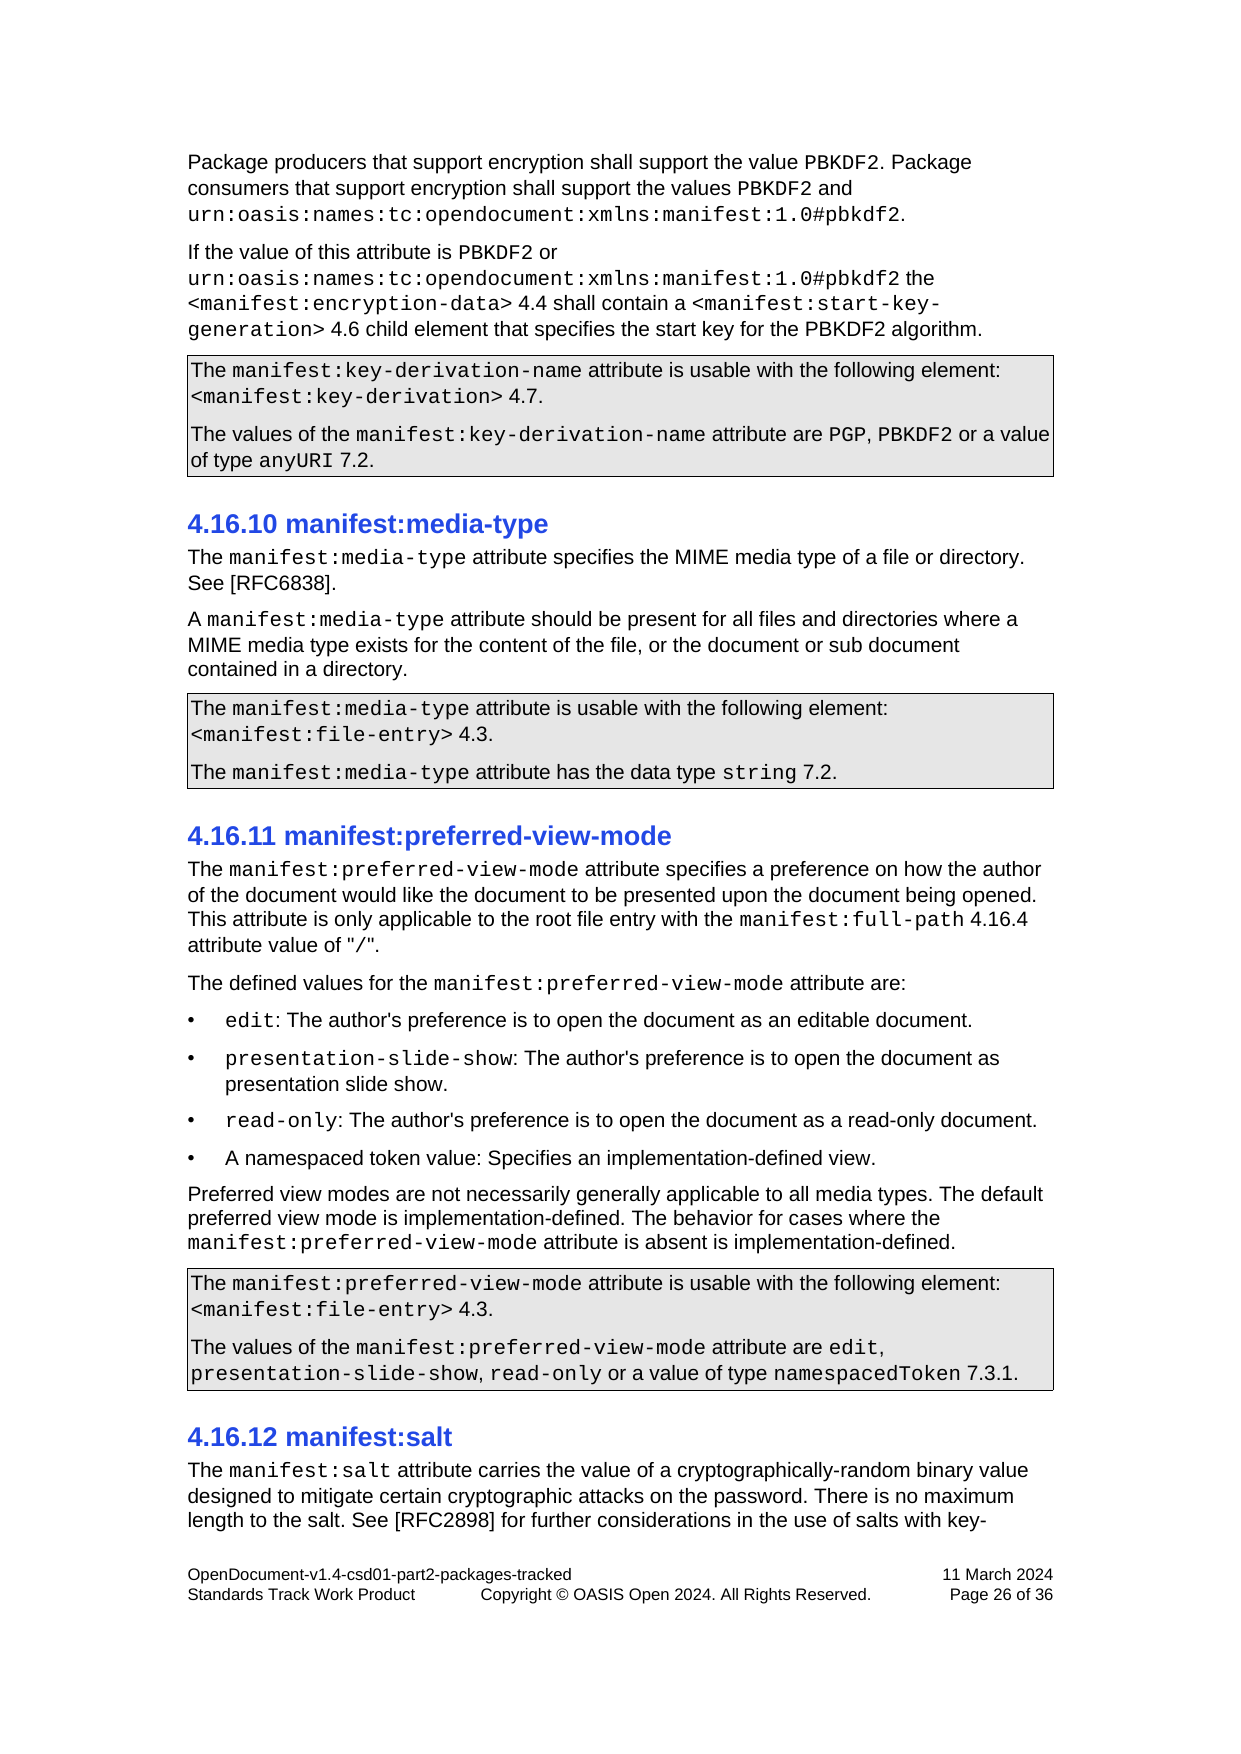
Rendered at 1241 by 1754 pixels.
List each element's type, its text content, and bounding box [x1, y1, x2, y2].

text The defined values for the manifest:preferred-view-mode attribute are: [187, 970, 1053, 996]
text A manifest:media-type attribute should be present for all files and directories where a MIME media type exists for the content of the file, or the document or sub document contained in a directory. [187, 607, 1053, 681]
list presentation-slide-show: The author's preference is to open the document as presentation slide show. [187, 1046, 1053, 1096]
list edit: The author's preference is to open the document as an editable document. [187, 1008, 1053, 1034]
text The manifest:salt attribute carries the value of a cryptographically-random binary value designed to mitigate certain cryptographic attacks on the password. There is no maximum length to the salt. See [RFC2898] for further considerations in the use of salts with key- [187, 1458, 1053, 1532]
list The manifest:media-type attribute is usable with the following element: <manifest:file-entry> 4.3. [188, 694, 1053, 747]
list The manifest:media-type attribute has the data type string 7.2. [188, 756, 1053, 788]
text The manifest:preferred-view-mode attribute specifies a preference on how the author of the document would like the document to be presented upon the document being opened. This attribute is only applicable to the root file entry with the manifest:full-path 4.16.4 attribute value of "/". [187, 857, 1053, 958]
list The values of the manifest:preferred-view-mode attribute are edit, presentation-slide-show, read-only or a value of type namespacedToken 7.3.1. [188, 1332, 1053, 1390]
text Package producers that support encryption shall support the value PBKDF2. Package consumers that support encryption shall support the values PBKDF2 and urn:oasis:names:tc:opendocument:xmlns:manifest:1.0#pbkdf2. [187, 150, 1053, 227]
list The manifest:key-derivation-name attribute is usable with the following element: <manifest:key-derivation> 4.7. [188, 356, 1053, 410]
list read-only: The author's preference is to open the document as a read-only document. [187, 1108, 1053, 1134]
list The values of the manifest:key-derivation-name attribute are PGP, PBKDF2 or a value of type anyURI 7.2. [188, 419, 1053, 476]
text The manifest:media-type attribute specifies the MIME media type of a file or directory. See [RFC6838]. [187, 545, 1053, 595]
text Preferred view modes are not necessarily generally applicable to all media types. The default preferred view mode is implementation-defined. The behavior for cases where the manifest:preferred-view-mode attribute is absent is implementation-defined. [187, 1182, 1053, 1256]
subtitle manifest:preferred-view-mode [187, 819, 1053, 851]
subtitle manifest:salt [187, 1421, 1053, 1452]
text If the value of this attribute is PBKDF2 or urn:oasis:names:tc:opendocument:xmlns:manifest:1.0#pbkdf2 the <manifest:encryption-data> 4.4 shall contain a <manifest:start-key-generation> 4.6 child element that specifies the start key for the PBKDF2 algorithm. [187, 239, 1053, 343]
list A namespaced token value: Specifies an implementation-defined view. [187, 1146, 1053, 1170]
subtitle manifest:media-type [187, 508, 1053, 539]
list The manifest:preferred-view-mode attribute is usable with the following element: <manifest:file-entry> 4.3. [188, 1269, 1053, 1323]
